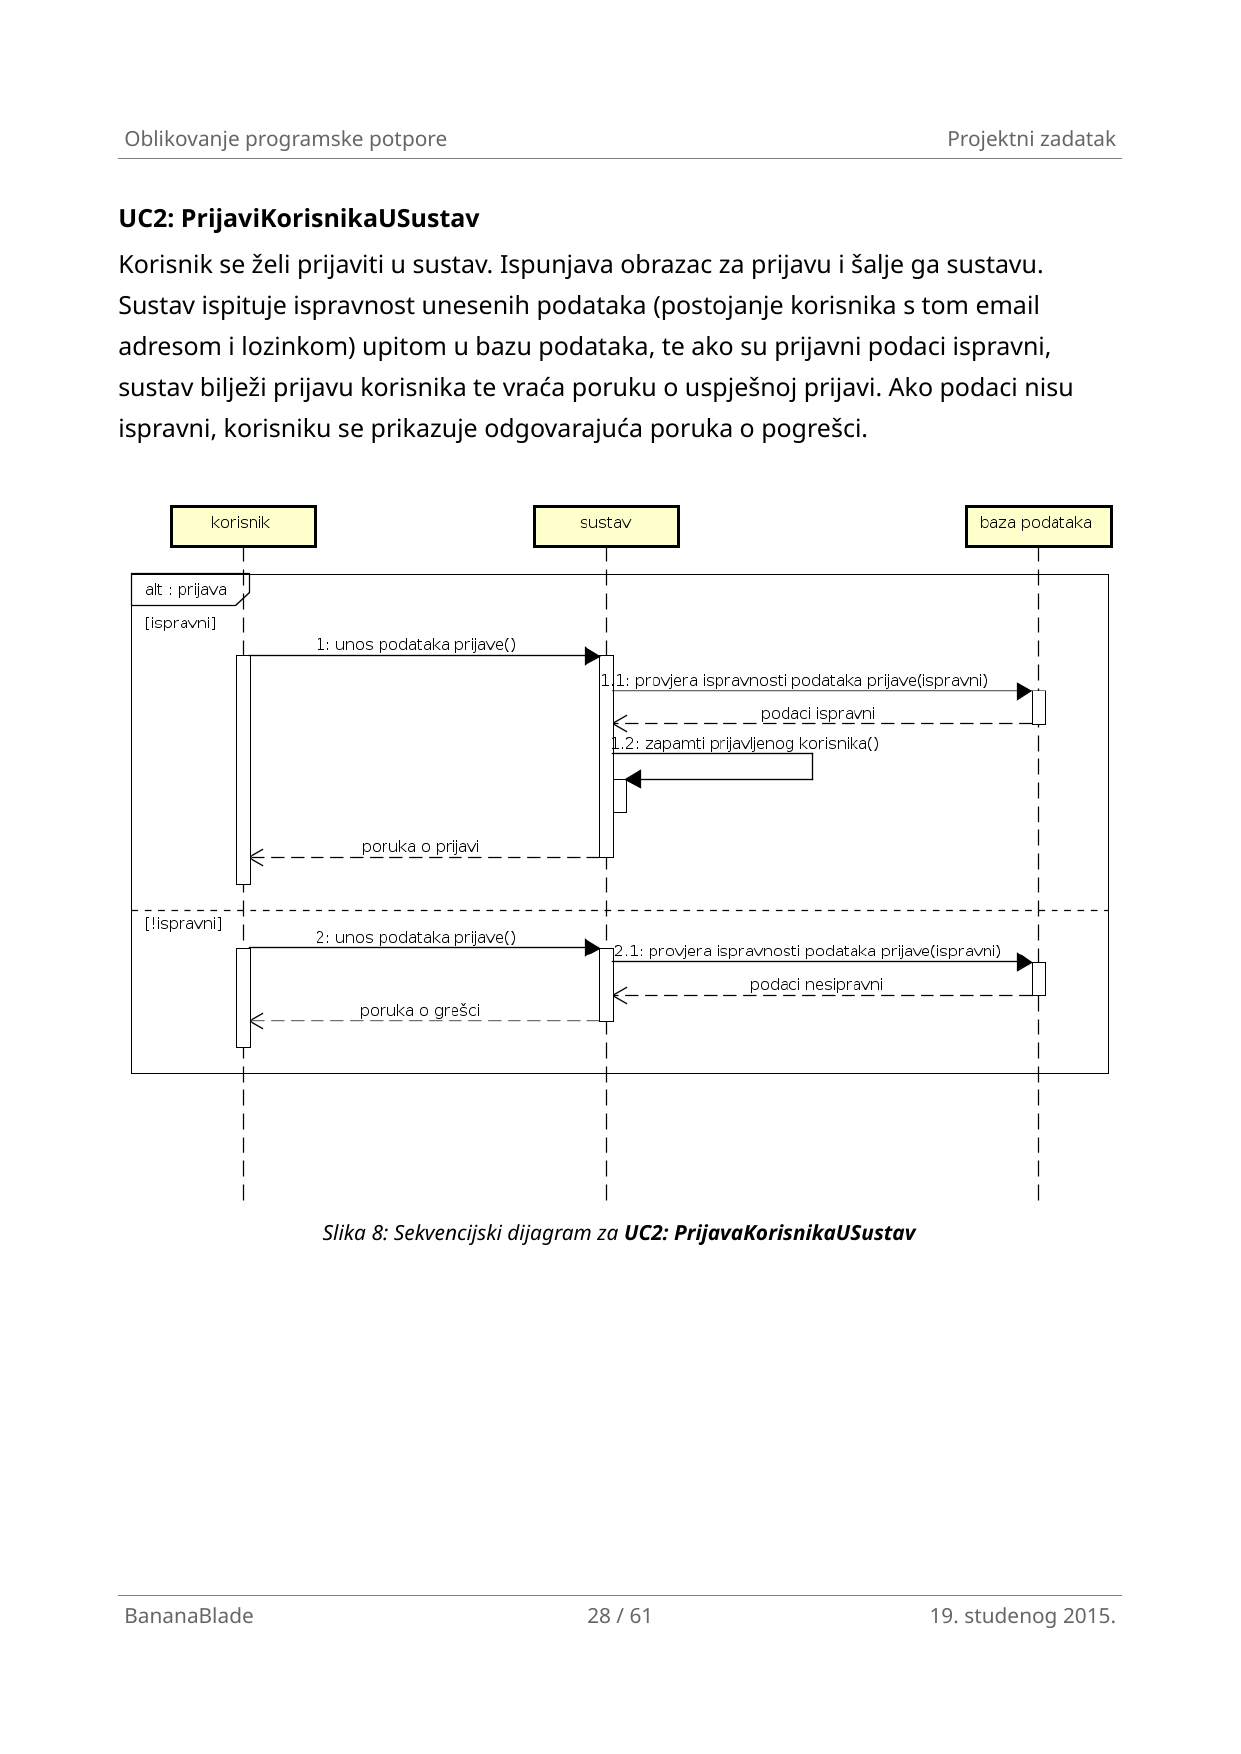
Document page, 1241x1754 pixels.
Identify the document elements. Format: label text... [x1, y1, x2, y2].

text Korisnik se želi prijaviti u sustav. Ispunjava obrazac za prijavu i šalje ga sustavu. Sustav ispituje ispravnost unesenih podataka (postojanje korisnika s tom email adresom i lozinkom) upitom u bazu podataka, te ako su prijavni podaci ispravni, sustav bilježi prijavu korisnika te vraća poruku o uspješnoj prijavi. Ako podaci nisu ispravni, korisniku se prikazuje odgovarajuća poruka o pogrešci. [118, 247, 1122, 444]
text Slika 8: Sekvencijski dijagram za UC2: PrijavaKorisnikaUSustav [118, 1219, 1122, 1247]
picture [118, 493, 1123, 1219]
subtitle UC2: PrijaviKorisnikaUSustav [118, 201, 1122, 234]
